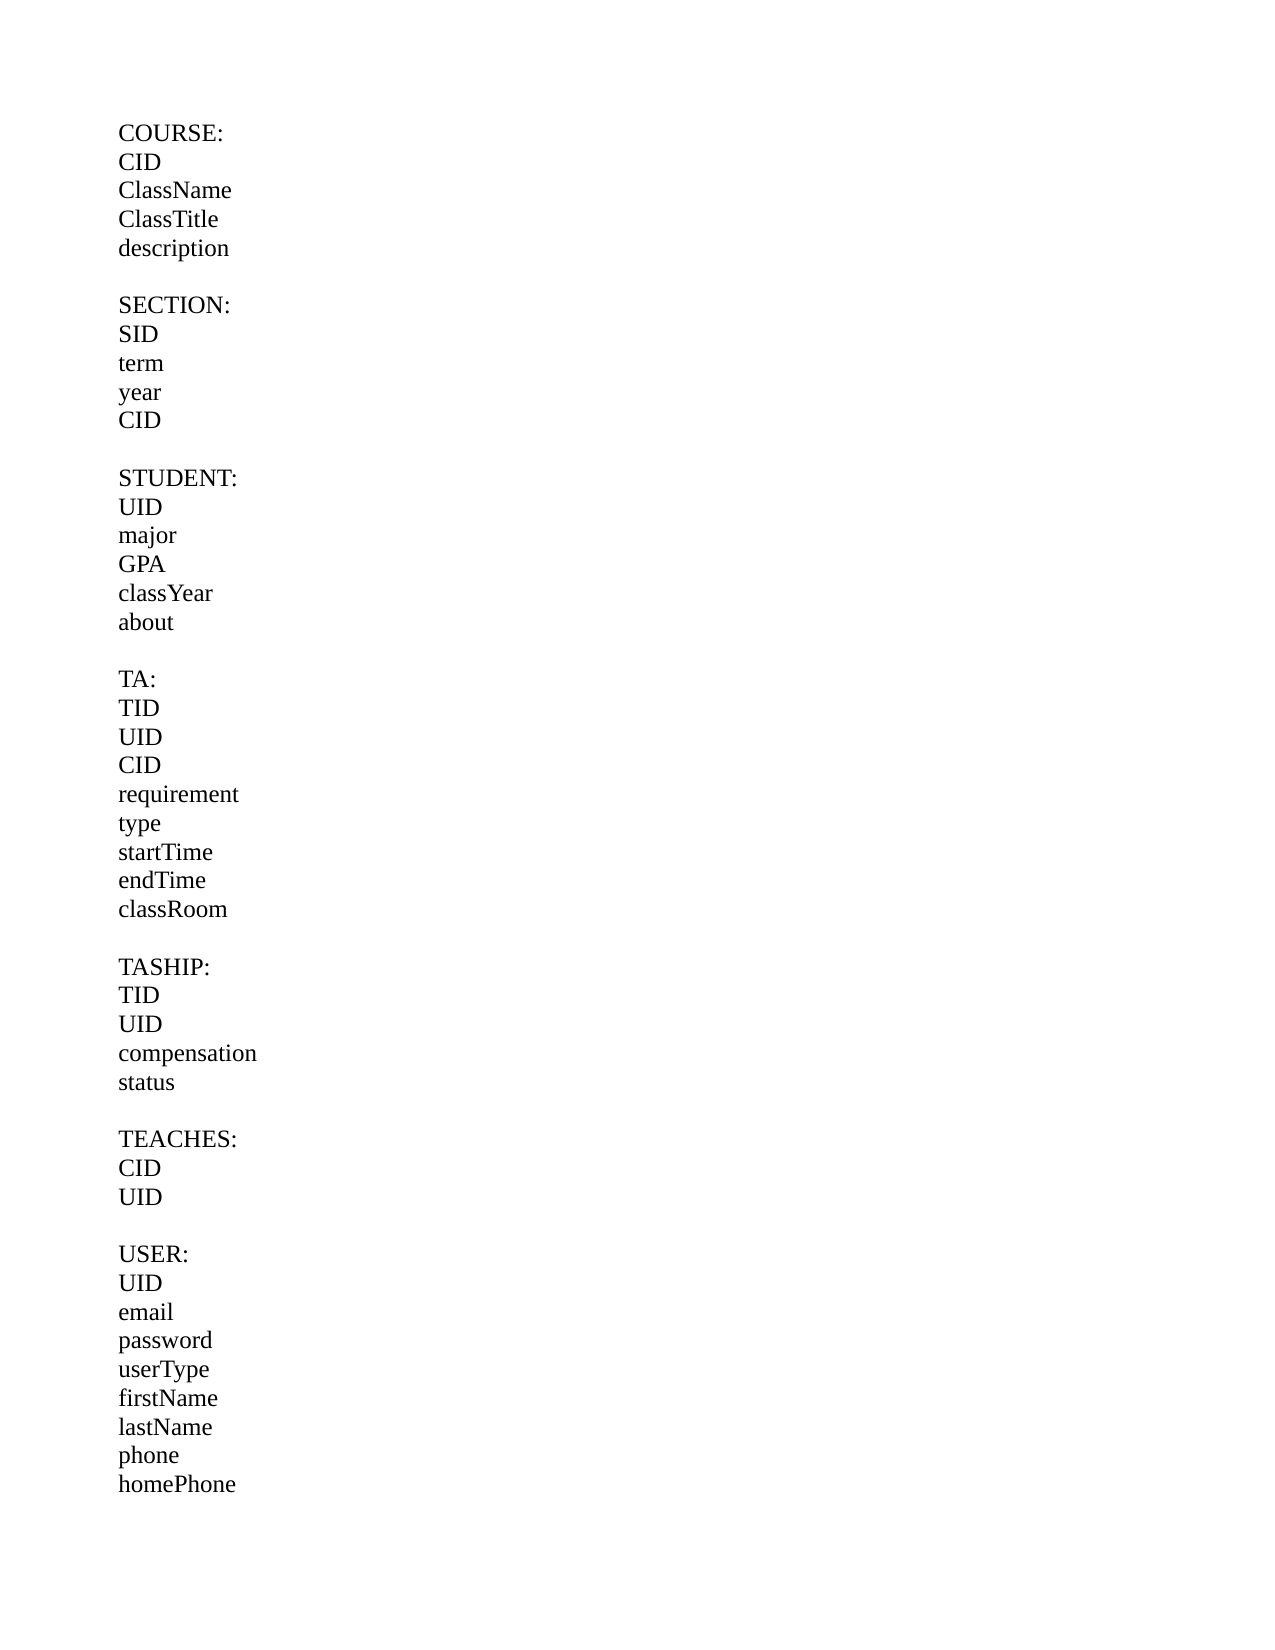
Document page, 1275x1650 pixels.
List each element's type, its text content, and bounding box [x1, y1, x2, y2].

text type [118, 808, 1157, 837]
text USER: [118, 1239, 1157, 1268]
text ClassTitle [118, 204, 1157, 233]
text TASHIP: [118, 952, 1157, 981]
text UID [118, 1009, 1157, 1038]
text endTime [118, 866, 1157, 894]
text password [118, 1326, 1157, 1354]
text CID [118, 751, 1157, 779]
text CID [118, 147, 1157, 176]
text UID [118, 492, 1157, 521]
text UID [118, 1268, 1157, 1297]
text year [118, 377, 1157, 406]
text lastName [118, 1412, 1157, 1441]
text startTime [118, 837, 1157, 866]
text requirement [118, 779, 1157, 808]
text email [118, 1297, 1157, 1326]
text STUDENT: [118, 463, 1157, 492]
text major [118, 521, 1157, 549]
text TEACHES: [118, 1124, 1157, 1153]
text firstName [118, 1383, 1157, 1412]
text CID [118, 406, 1157, 434]
text TID [118, 981, 1157, 1009]
text CID [118, 1153, 1157, 1182]
text TA: [118, 664, 1157, 693]
text SECTION: [118, 291, 1157, 319]
text compensation [118, 1038, 1157, 1067]
text GPA [118, 549, 1157, 578]
text description [118, 233, 1157, 262]
text UID [118, 1182, 1157, 1211]
text phone [118, 1441, 1157, 1469]
text status [118, 1067, 1157, 1096]
text COURSE: [118, 118, 1157, 147]
text homePhone [118, 1469, 1157, 1498]
text SID [118, 319, 1157, 348]
text userType [118, 1354, 1157, 1383]
text UID [118, 722, 1157, 751]
text classYear [118, 578, 1157, 607]
text ClassName [118, 176, 1157, 204]
text classRoom [118, 894, 1157, 923]
text TID [118, 693, 1157, 722]
text about [118, 607, 1157, 636]
text term [118, 348, 1157, 377]
